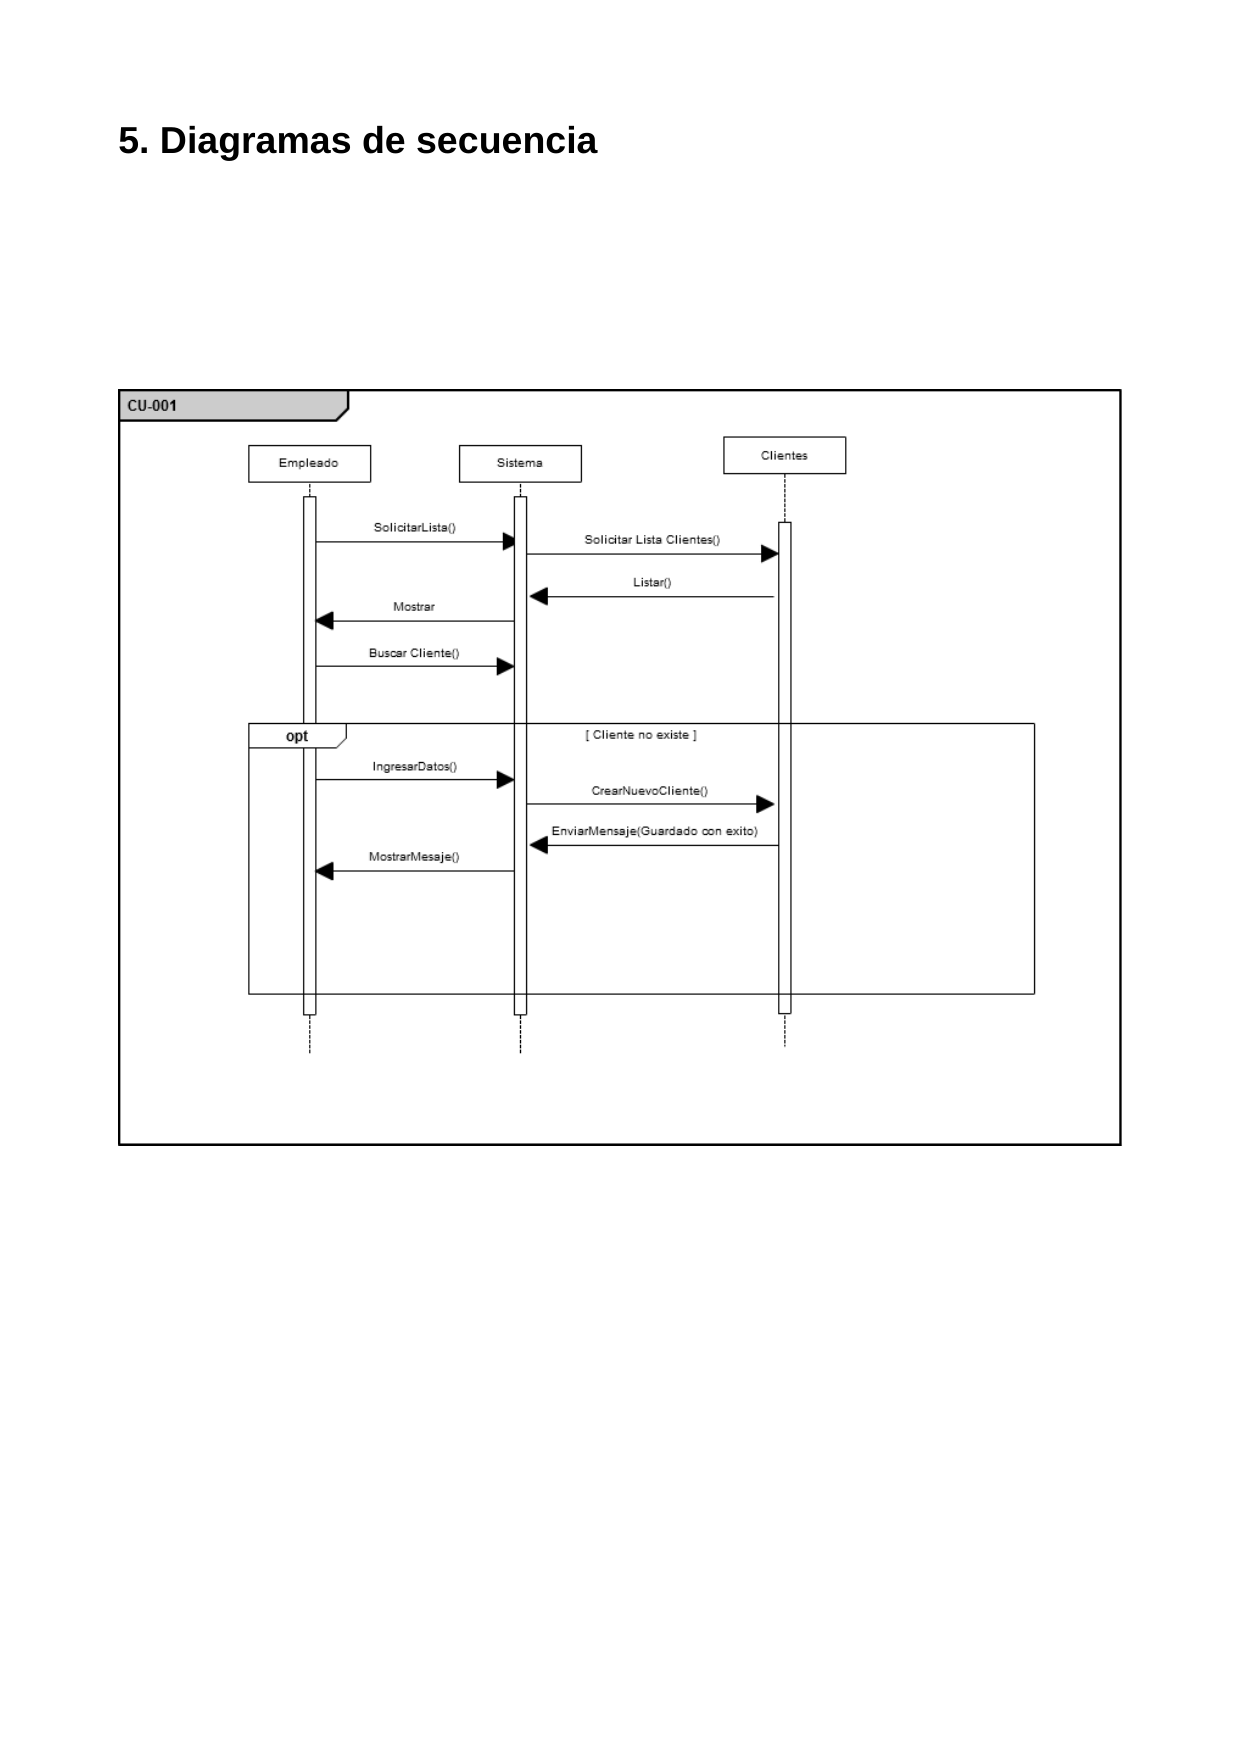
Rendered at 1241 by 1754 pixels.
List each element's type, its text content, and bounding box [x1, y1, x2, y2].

picture [118, 389, 1123, 1146]
text 5. Diagramas de secuencia [118, 118, 1122, 161]
